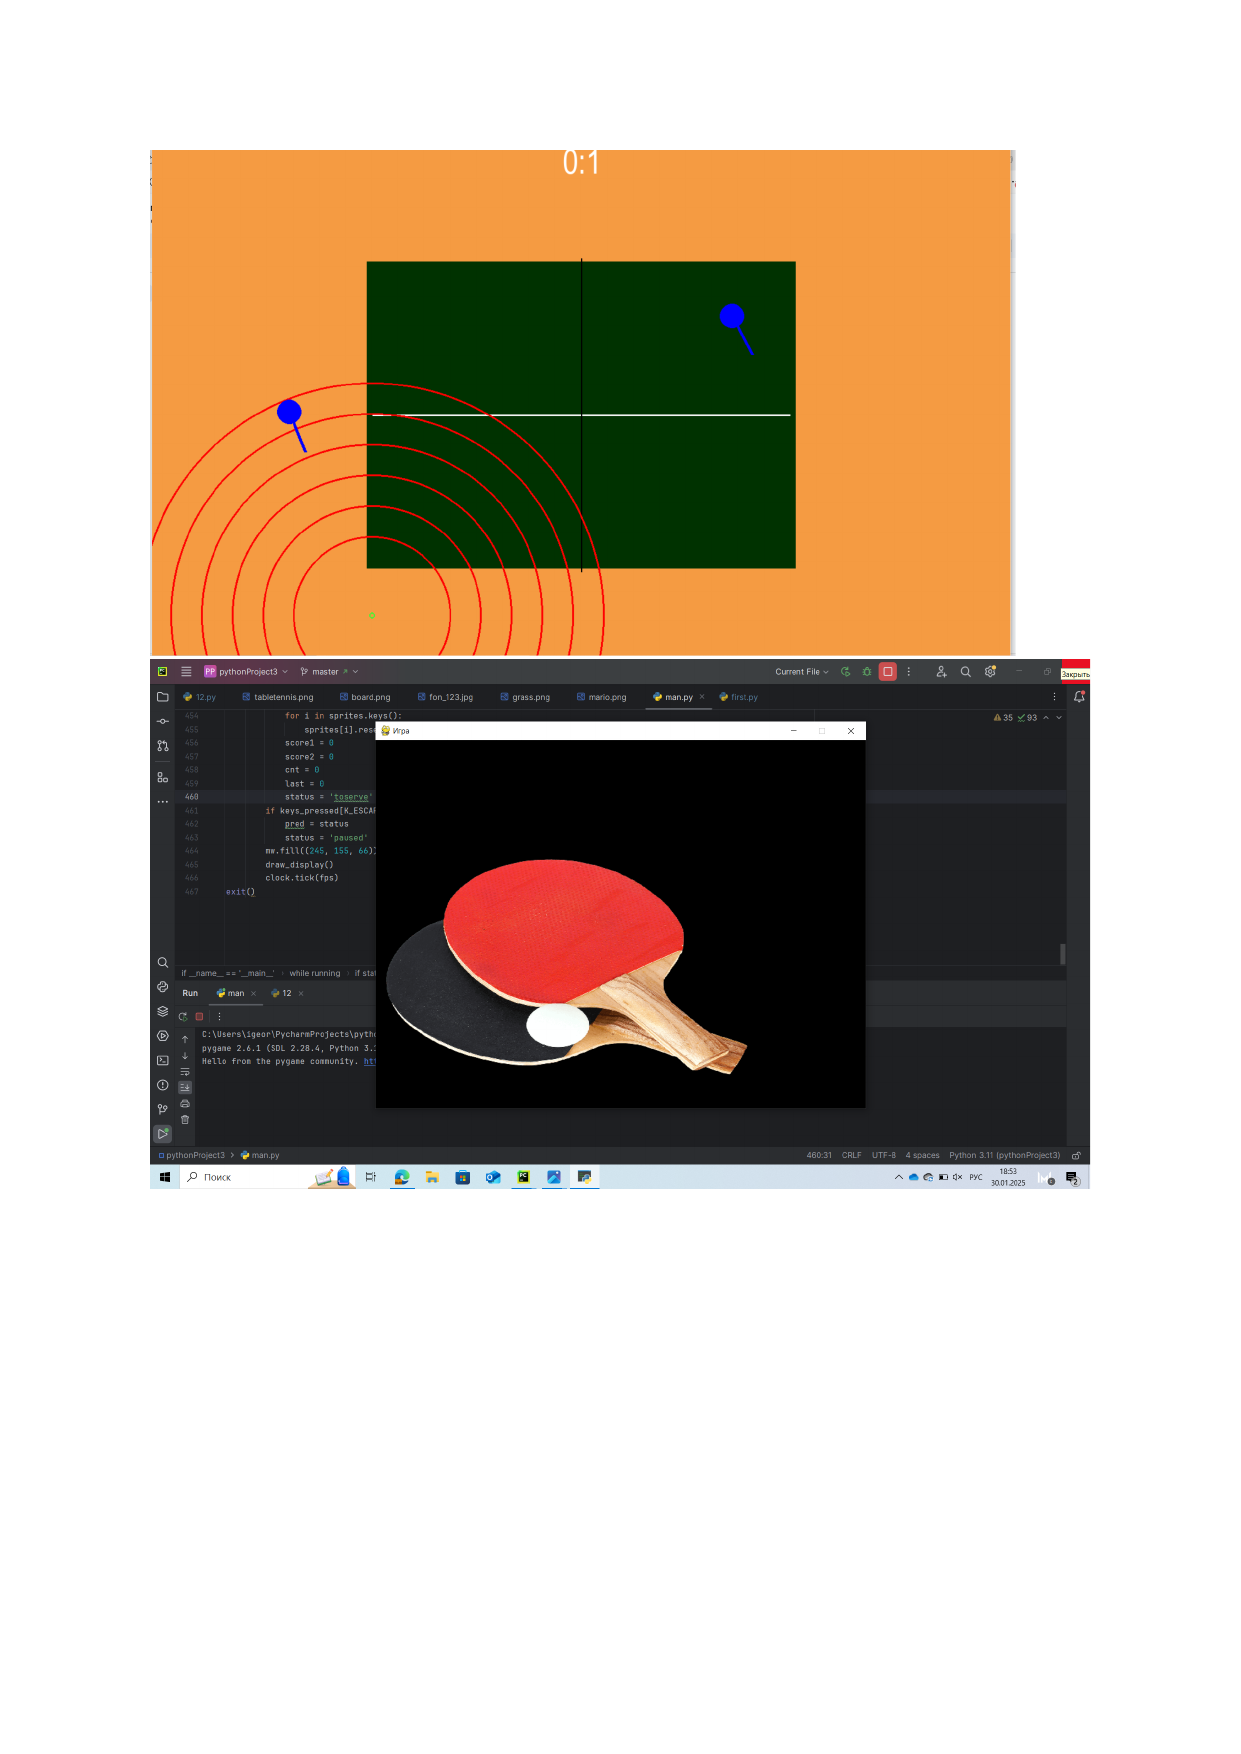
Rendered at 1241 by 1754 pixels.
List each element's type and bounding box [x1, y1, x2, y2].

picture [150, 150, 1016, 656]
picture [150, 659, 1091, 1189]
